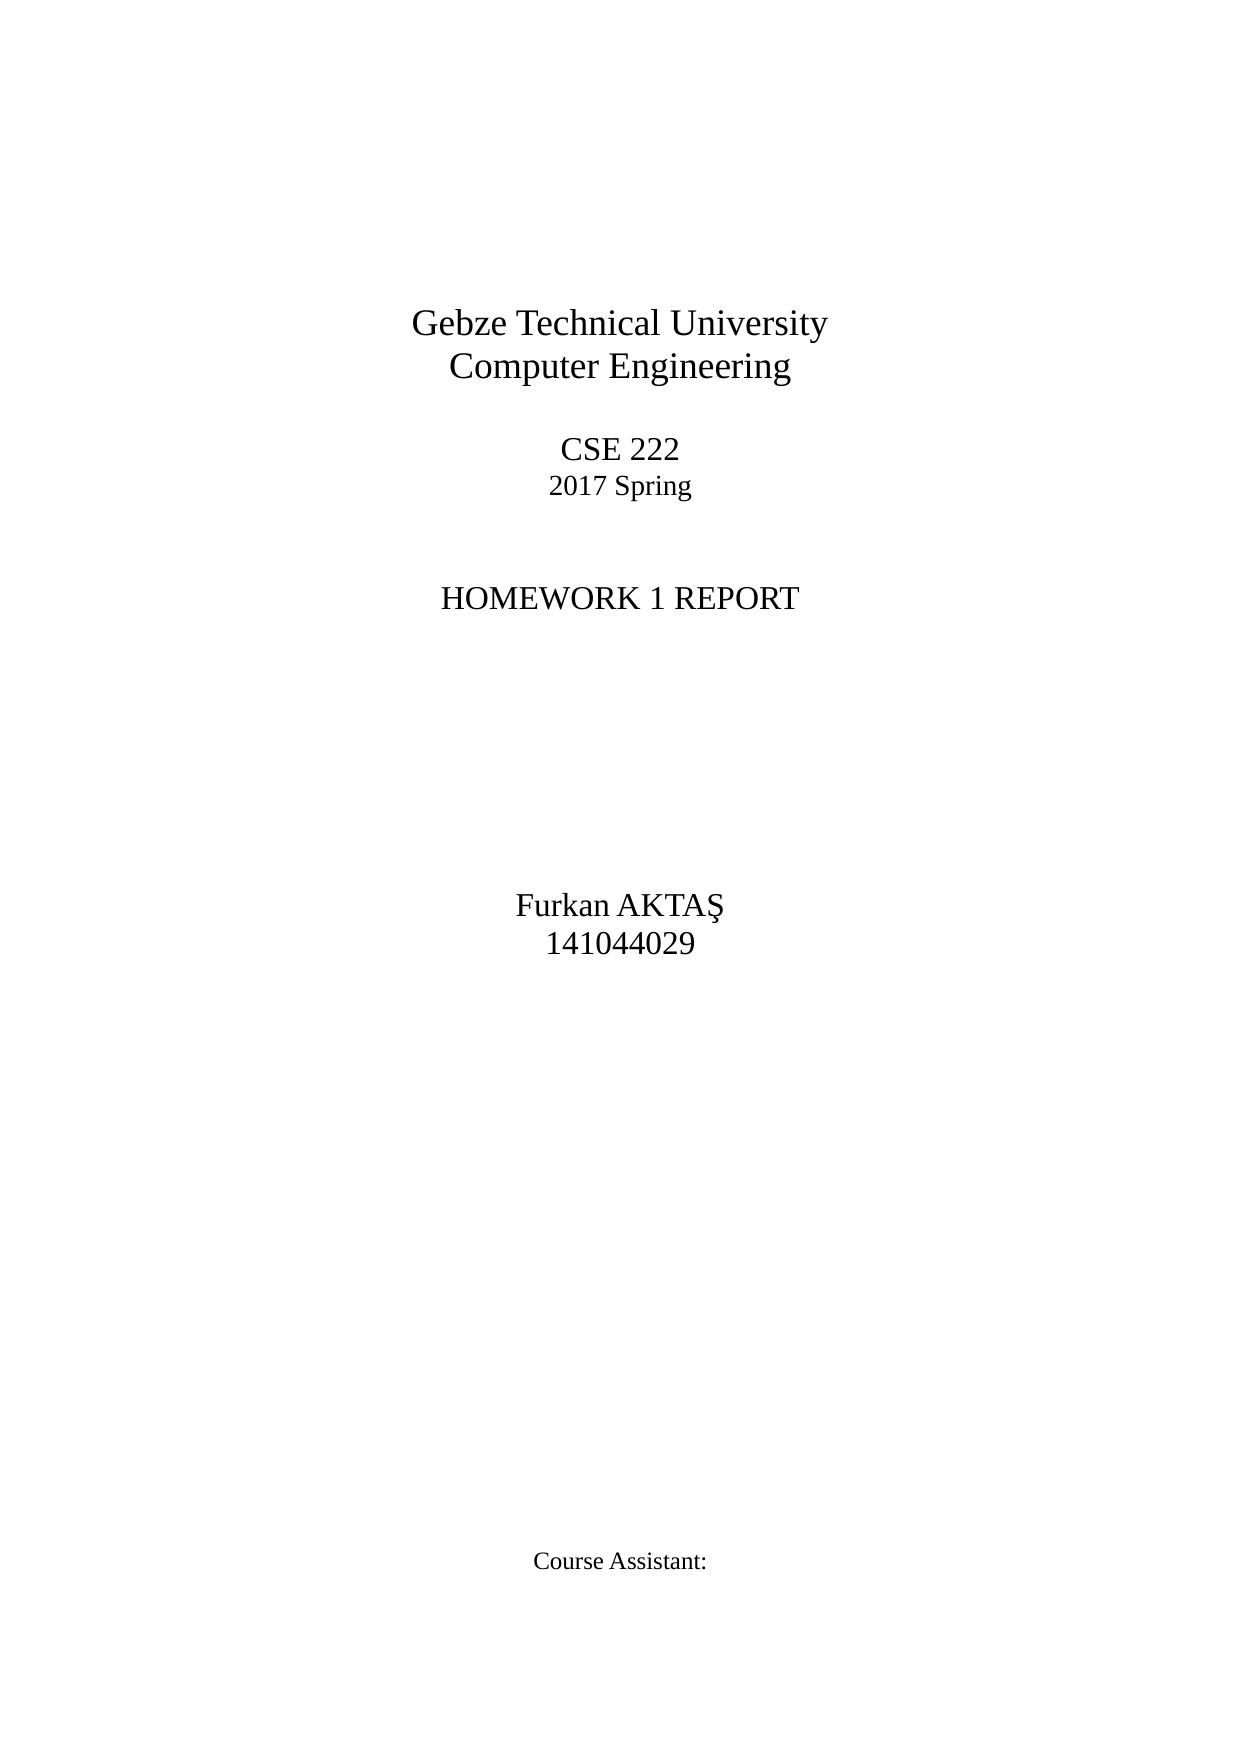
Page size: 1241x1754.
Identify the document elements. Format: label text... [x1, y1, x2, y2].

text CSE 222 [118, 429, 1122, 468]
text Course Assistant: [118, 1546, 1122, 1575]
text 141044029 [118, 923, 1122, 961]
text Gebze Technical University [118, 300, 1122, 343]
text 2017 Spring [118, 468, 1122, 501]
text Furkan AKTAŞ [118, 885, 1122, 923]
text HOMEWORK 1 REPORT [118, 578, 1122, 616]
text Computer Engineering [118, 343, 1122, 386]
